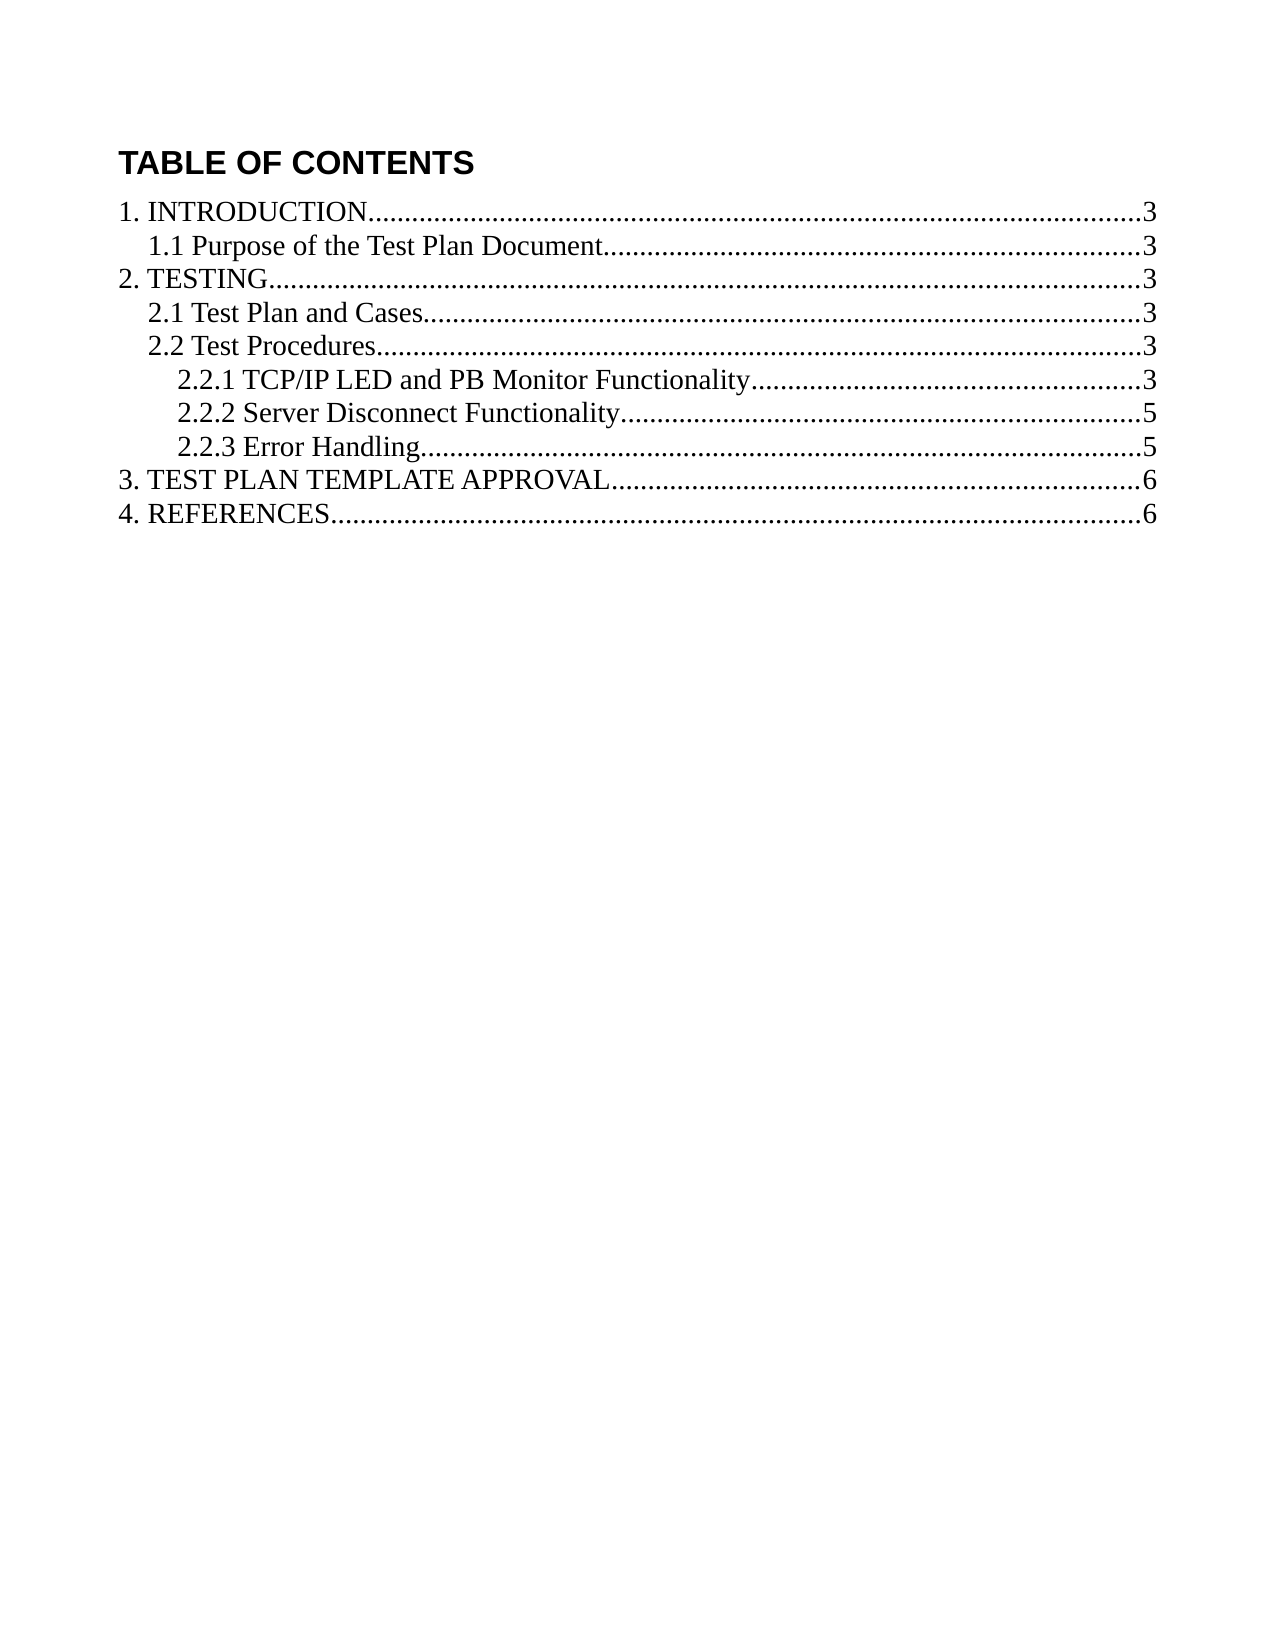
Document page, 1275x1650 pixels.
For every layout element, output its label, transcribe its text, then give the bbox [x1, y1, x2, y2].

text 3. TEST PLAN TEMPLATE APPROVAL 6 [118, 462, 1157, 496]
text 4. REFERENCES 6 [118, 496, 1157, 529]
text 2.2.2 Server Disconnect Functionality 5 [177, 395, 1157, 429]
text 1.1 Purpose of the Test Plan Document 3 [148, 228, 1157, 261]
subtitle TABLE OF CONTENTS [118, 143, 1157, 182]
text 2.2.1 TCP/IP LED and PB Monitor Functionality 3 [177, 362, 1157, 395]
text 2.2.3 Error Handling 5 [177, 429, 1157, 462]
text 1. INTRODUCTION 3 [118, 194, 1157, 228]
text 2.2 Test Procedures 3 [148, 328, 1157, 362]
text 2. TESTING 3 [118, 261, 1157, 295]
text 2.1 Test Plan and Cases 3 [148, 295, 1157, 328]
